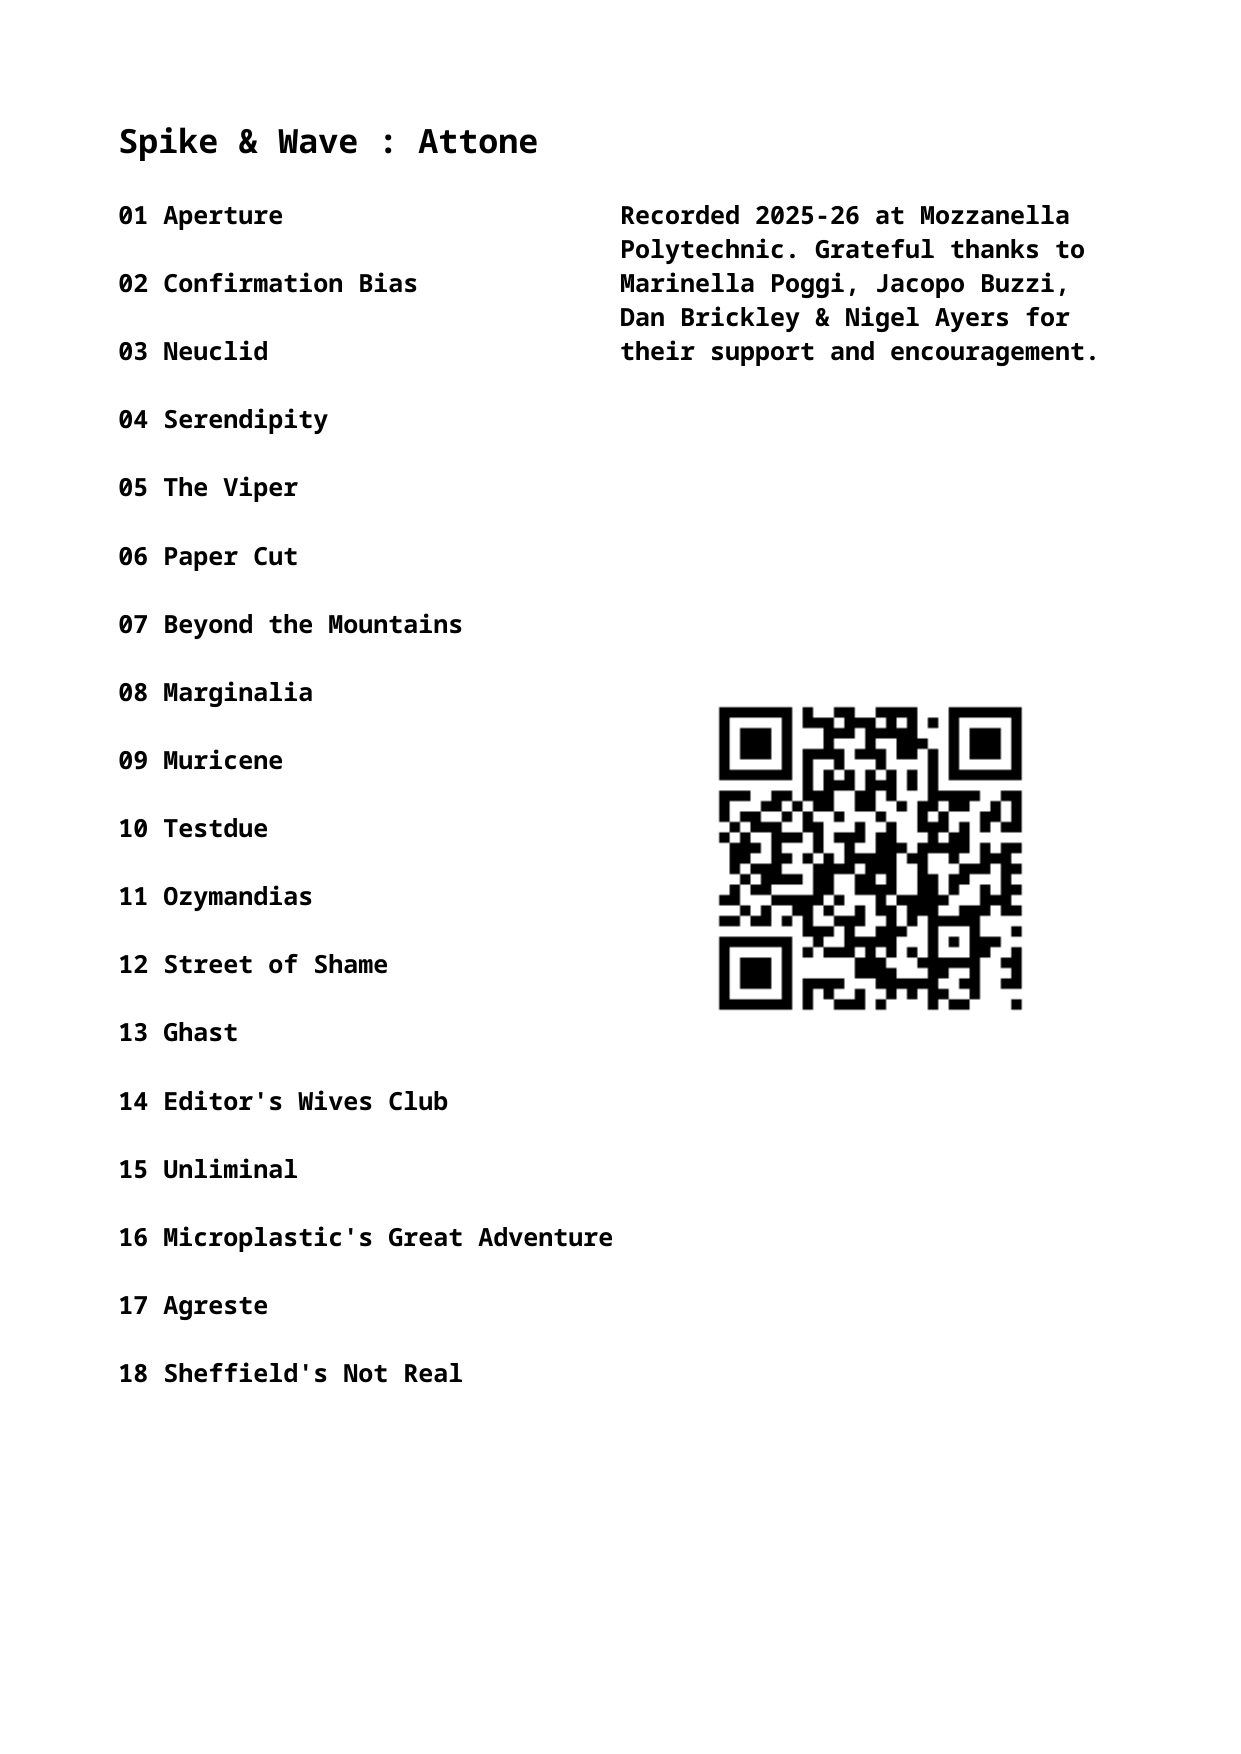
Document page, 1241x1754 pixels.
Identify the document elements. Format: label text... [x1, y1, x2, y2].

text Spike & Wave : Attone [118, 118, 1122, 163]
table_header 01 Aperture 02 Confirmation Bias 03 Neuclid 04 Serendipity 05 The Viper 06 Paper Cut 07 Beyond the Mountains 08 Marginalia 09 Muricene 10 Testdue 11 Ozymandias 12 Street of Shame 13 Ghast 14 Editor's Wives Club 15 Unliminal 16 Microplastic's Great Adventure 17 Agreste 18 Sheffield's Not Real [118, 198, 620, 1631]
picture [678, 666, 1064, 1052]
table_header Recorded 2025-26 at Mozzanella Polytechnic. Grateful thanks to Marinella Poggi, Jacopo Buzzi, Dan Brickley & Nigel Ayers for their support and encouragement. [620, 198, 1122, 1631]
